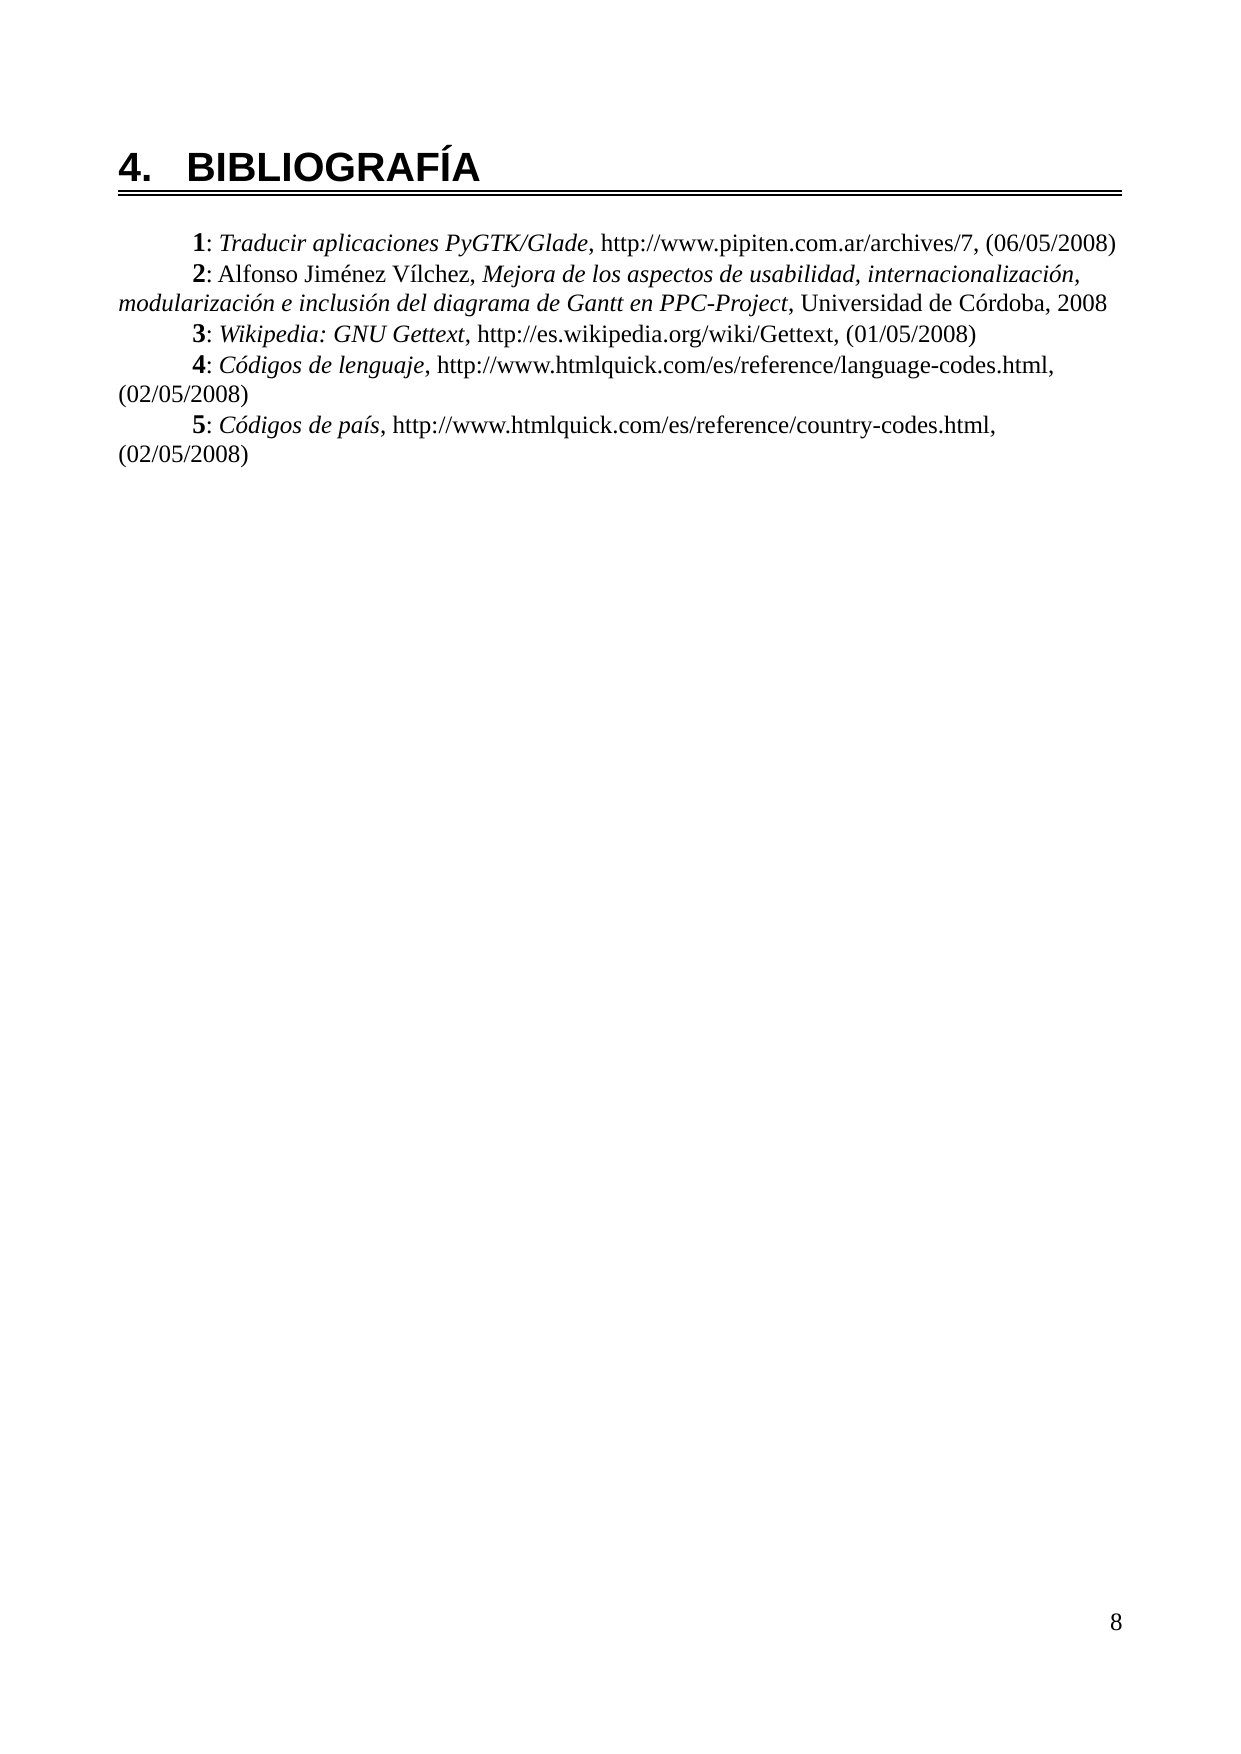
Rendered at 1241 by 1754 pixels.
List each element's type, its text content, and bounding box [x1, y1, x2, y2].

text 4: Códigos de lenguaje, http://www.htmlquick.com/es/reference/language-codes.html, (02/05/2008) [118, 348, 1122, 408]
subtitle Bibliografía [118, 143, 1122, 190]
text 5: Códigos de país, http://www.htmlquick.com/es/reference/country-codes.html, (02/05/2008) [118, 408, 1122, 468]
text 3: Wikipedia: GNU Gettext, http://es.wikipedia.org/wiki/Gettext, (01/05/2008) [118, 317, 1122, 348]
text 2: Alfonso Jiménez Vílchez, Mejora de los aspectos de usabilidad, internacionalización, modularización e inclusión del diagrama de Gantt en PPC-Project, Universidad de Córdoba, 2008 [118, 257, 1122, 317]
text 1: Traducir aplicaciones PyGTK/Glade, http://www.pipiten.com.ar/archives/7, (06/05/2008) [118, 226, 1122, 257]
